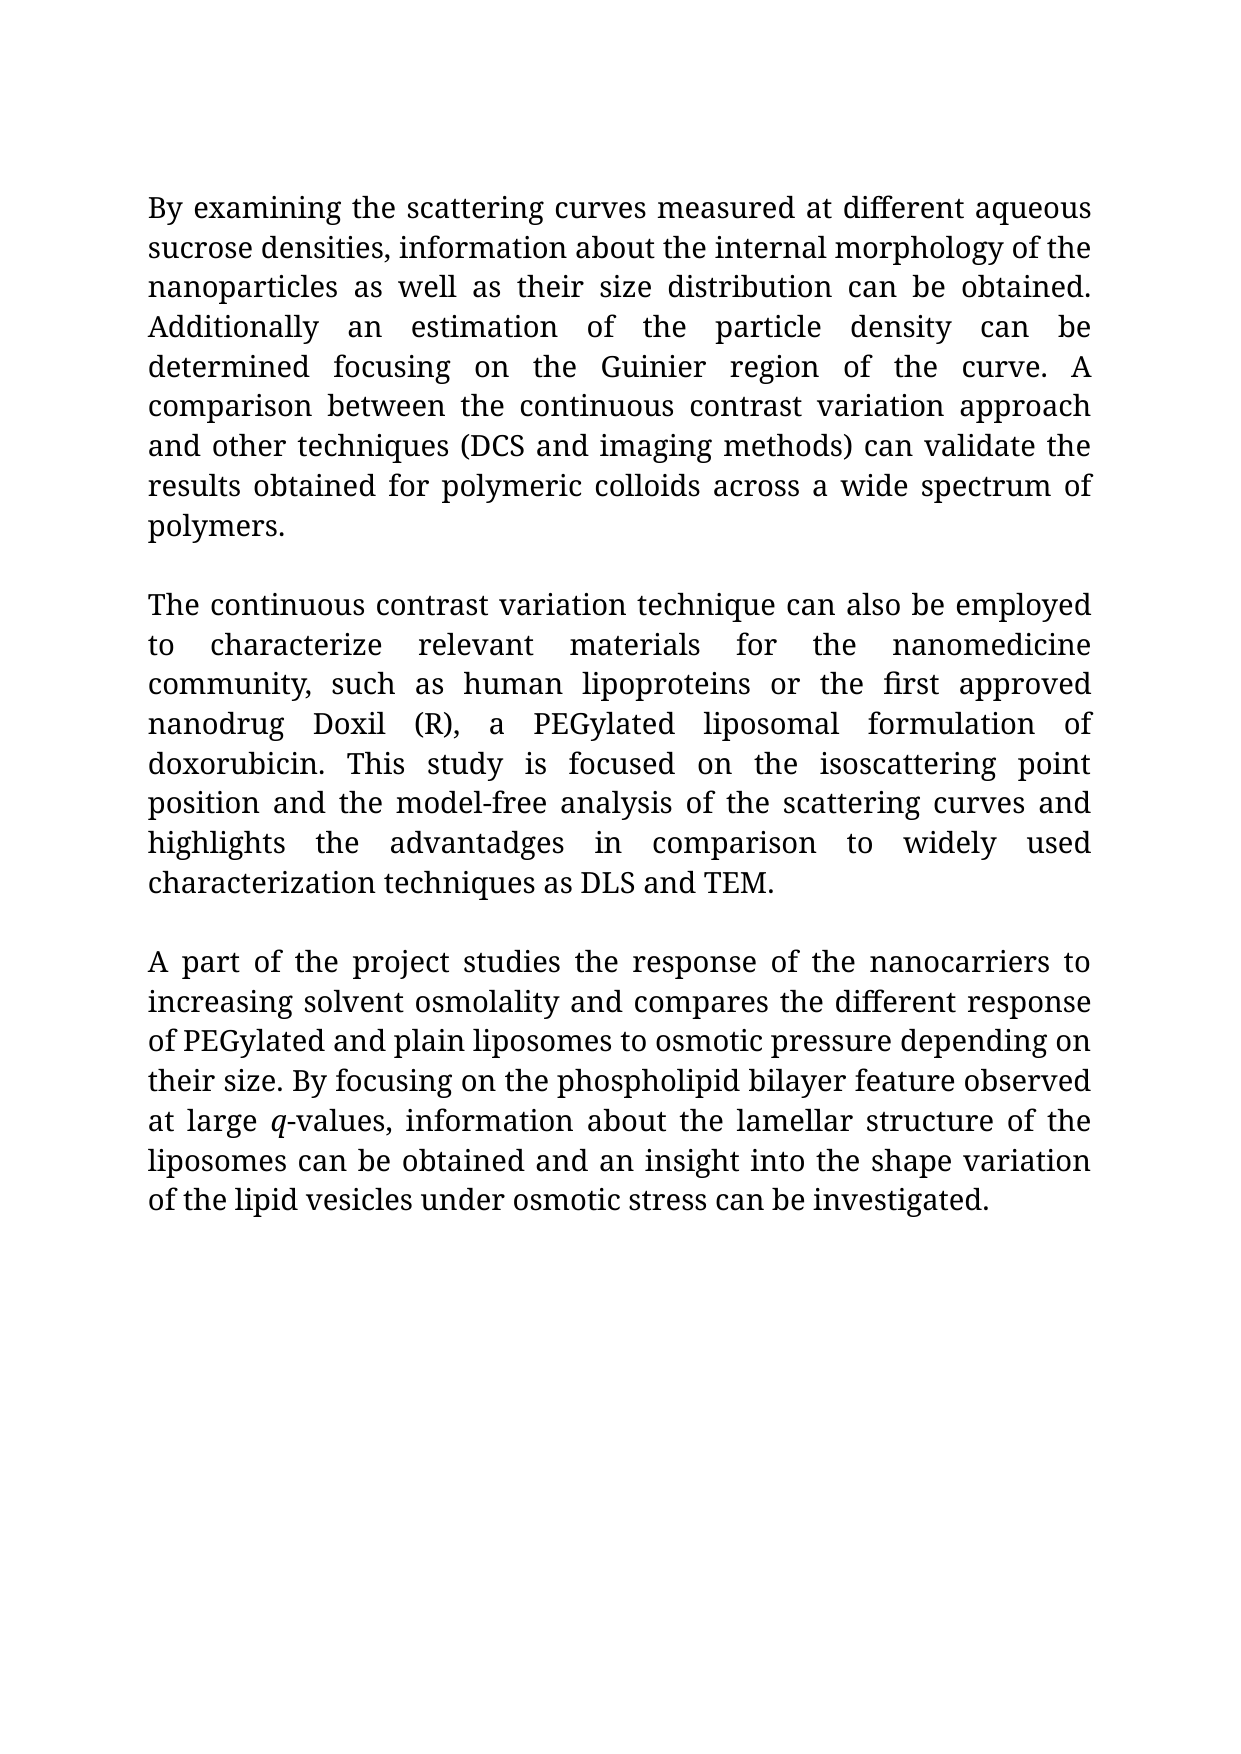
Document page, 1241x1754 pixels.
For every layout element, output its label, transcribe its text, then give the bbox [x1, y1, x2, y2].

text By examining the scattering curves measured at different aqueous sucrose densities, information about the internal morphology of the nanoparticles as well as their size distribution can be obtained. Additionally an estimation of the particle density can be determined focusing on the Guinier region of the curve. A comparison between the continuous contrast variation approach and other techniques (DCS and imaging methods) can validate the results obtained for polymeric colloids across a wide spectrum of polymers. [148, 187, 1093, 544]
text The continuous contrast variation technique can also be employed to characterize relevant materials for the nanomedicine community, such as human lipoproteins or the first approved nanodrug Doxil (R), a PEGylated liposomal formulation of doxorubicin. This study is focused on the isoscattering point position and the model-free analysis of the scattering curves and highlights the advantadges in comparison to widely used characterization techniques as DLS and TEM. [148, 584, 1093, 902]
text A part of the project studies the response of the nanocarriers to increasing solvent osmolality and compares the different response of PEGylated and plain liposomes to osmotic pressure depending on their size. By focusing on the phospholipid bilayer feature observed at large q-values, information about the lamellar structure of the liposomes can be obtained and an insight into the shape variation of the lipid vesicles under osmotic stress can be investigated. [148, 941, 1093, 1219]
